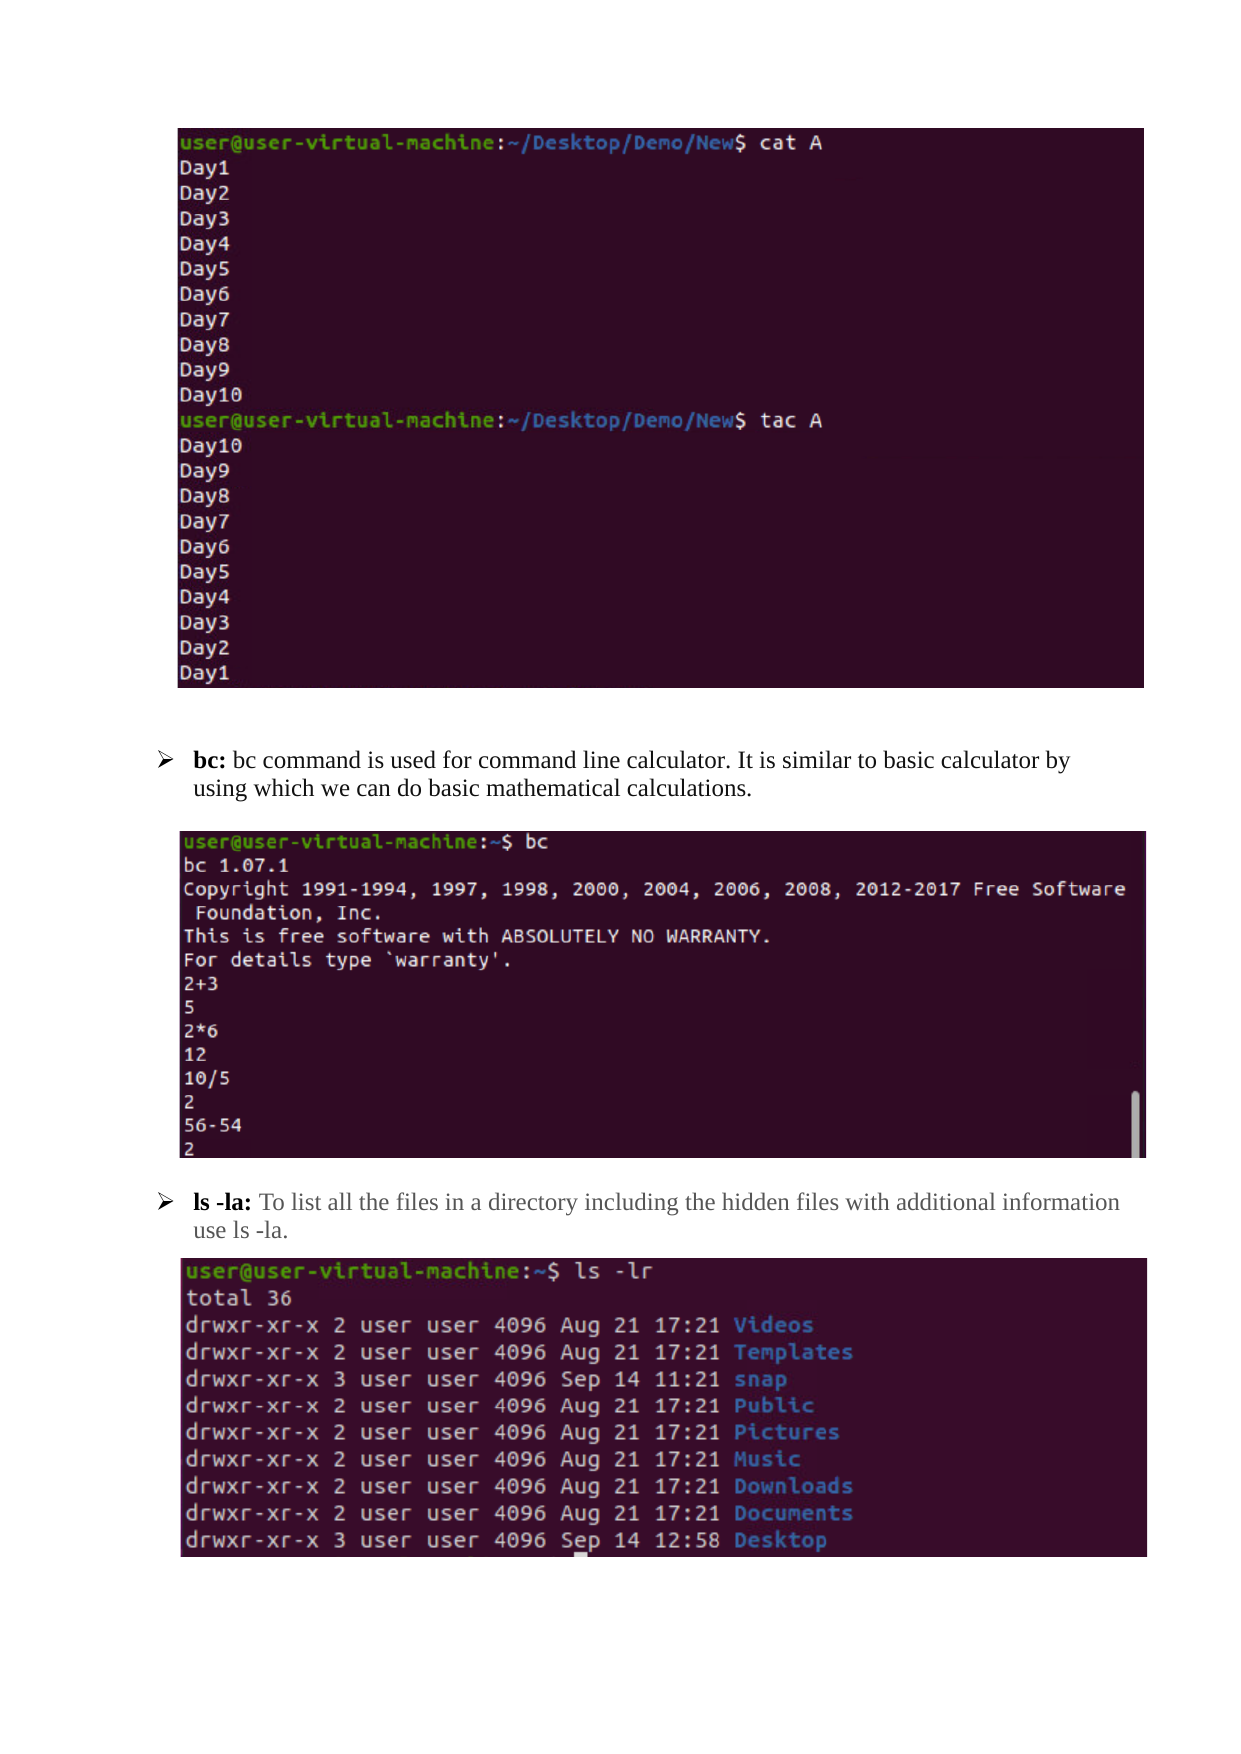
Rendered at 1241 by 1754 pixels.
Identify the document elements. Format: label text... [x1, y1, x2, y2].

picture [179, 831, 1147, 1158]
list ls -la: To list all the files in a directory including the hidden files with additional information use ls -la. [156, 1187, 1122, 1244]
list bc: bc command is used for command line calculator. It is similar to basic calculator by using which we can do basic mathematical calculations. [156, 745, 1122, 802]
picture [177, 128, 1144, 688]
picture [180, 1258, 1148, 1557]
